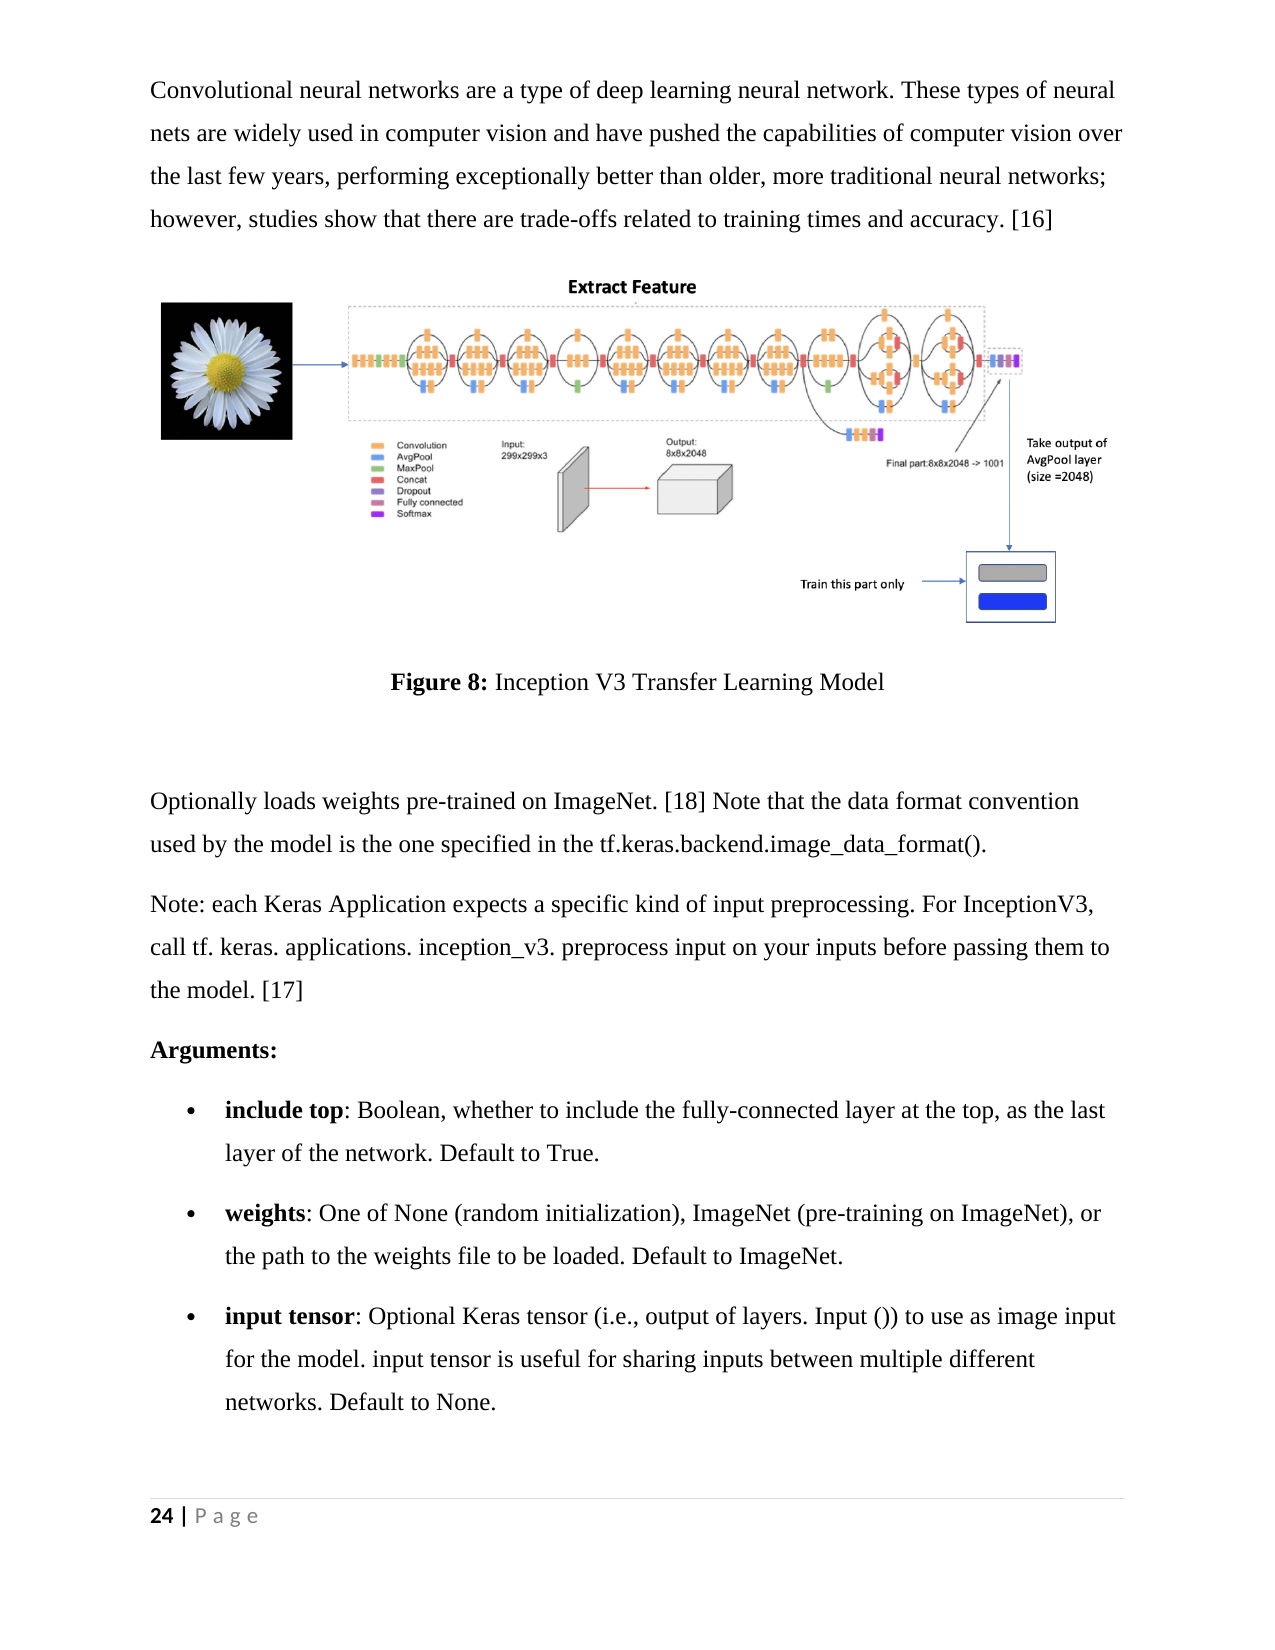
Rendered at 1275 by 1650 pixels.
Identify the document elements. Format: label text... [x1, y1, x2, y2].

list include top: Boolean, whether to include the fully-connected layer at the top, as the last layer of the network. Default to True. [187, 1095, 1125, 1167]
text Convolutional neural networks are a type of deep learning neural network. These types of neural nets are widely used in computer vision and have pushed the capabilities of computer vision over the last few years, performing exceptionally better than older, more traditional neural networks; however, studies show that there are trade-offs related to training times and accuracy. [16] [150, 75, 1125, 233]
text Arguments: [150, 1035, 1125, 1064]
list weights: One of None (random initialization), ImageNet (pre-training on ImageNet), or the path to the weights file to be loaded. Default to ImageNet. [187, 1198, 1125, 1270]
list input tensor: Optional Keras tensor (i.e., output of layers. Input ()) to use as image input for the model. input tensor is useful for sharing inputs between multiple different networks. Default to None. [187, 1301, 1125, 1416]
text Figure 8: Inception V3 Transfer Learning Model [150, 667, 1125, 695]
text Note: each Keras Application expects a specific kind of input preprocessing. For InceptionV3, call tf. keras. applications. inception_v3. preprocess input on your inputs before passing them to the model. [17] [150, 889, 1125, 1004]
text Optionally loads weights pre-trained on ImageNet. [18] Note that the data format convention used by the model is the one specified in the tf.keras.backend.image_data_format(). [150, 786, 1125, 858]
